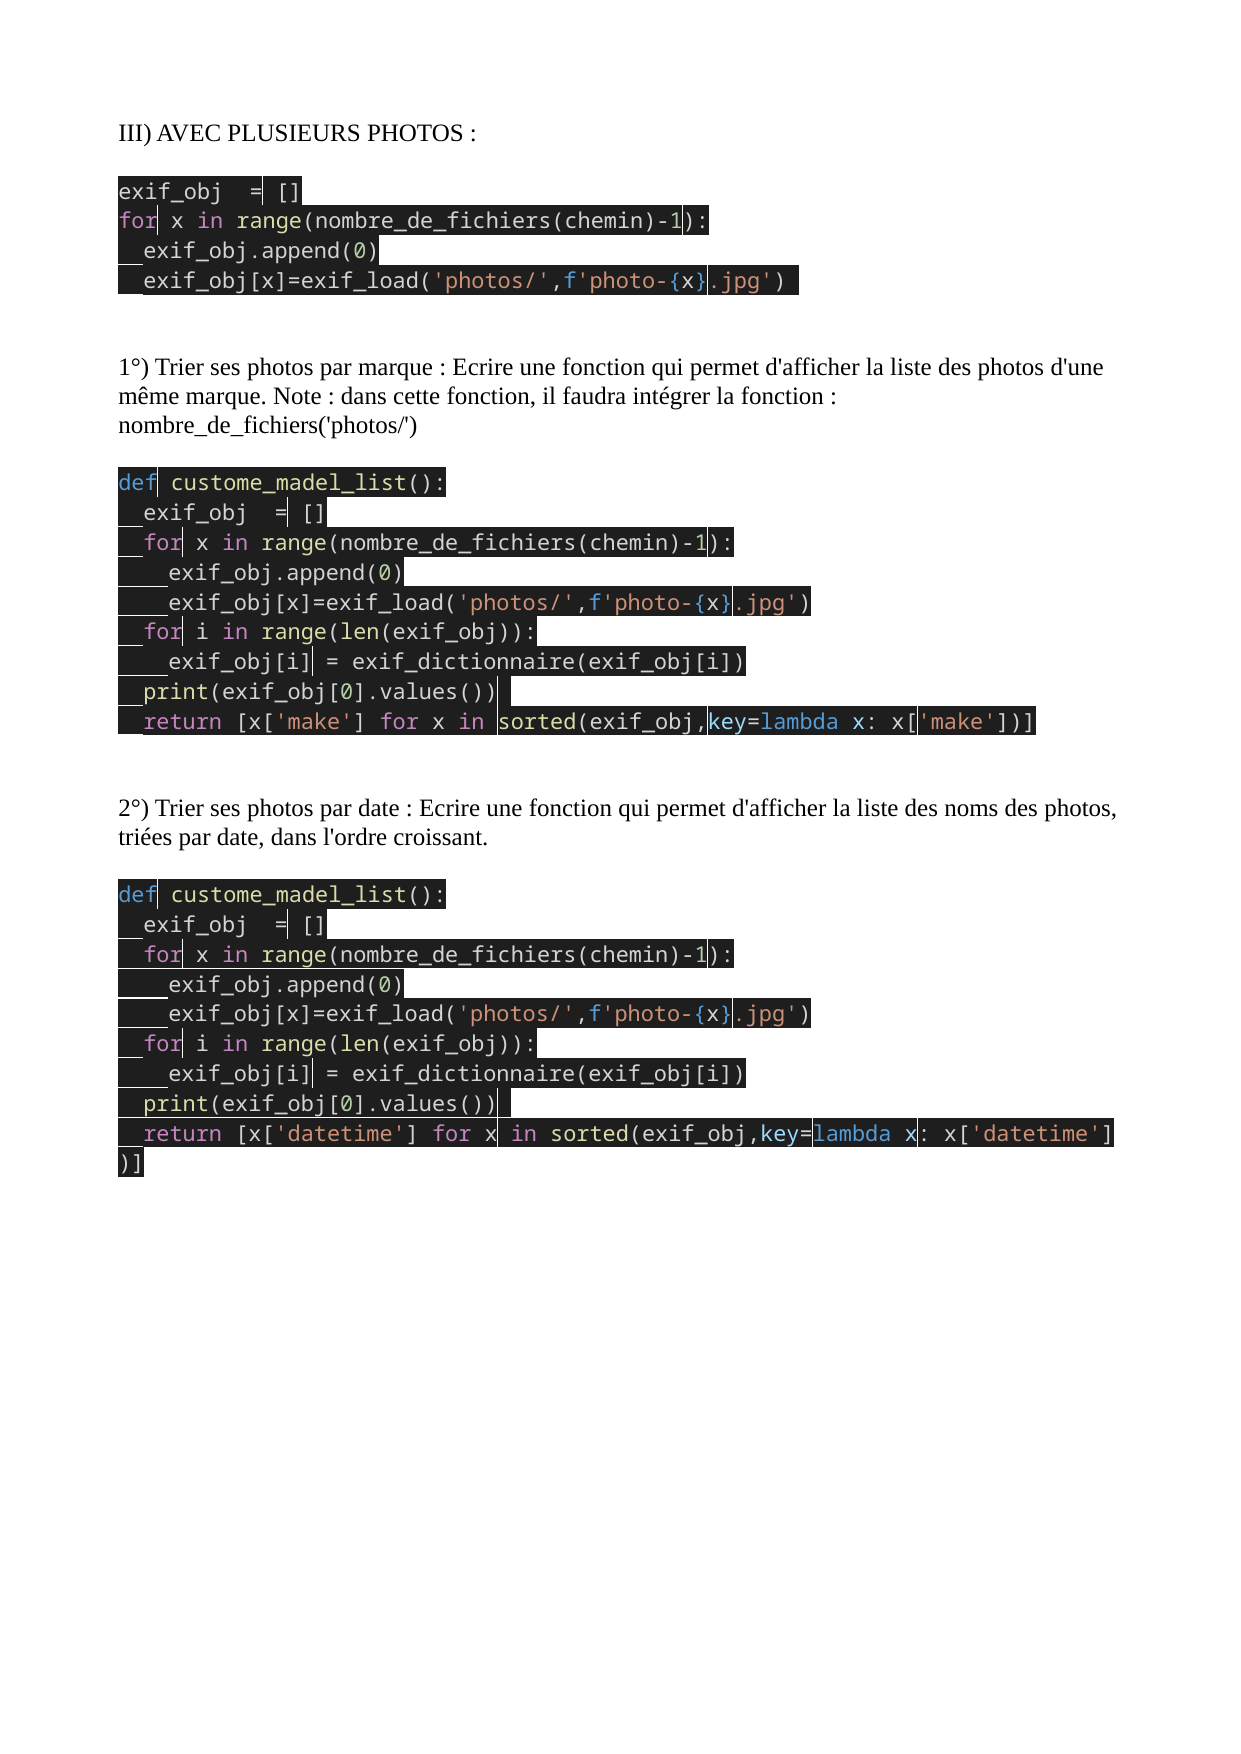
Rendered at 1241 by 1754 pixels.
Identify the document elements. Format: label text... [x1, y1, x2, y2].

text exif_obj = [] [118, 497, 1122, 527]
text def custome_madel_list(): [118, 879, 1122, 909]
text print(exif_obj[0].values()) [118, 676, 1122, 706]
text for i in range(len(exif_obj)): [118, 1028, 1122, 1058]
text III) AVEC PLUSIEURS PHOTOS : [118, 118, 1122, 147]
text def custome_madel_list(): [118, 467, 1122, 497]
text print(exif_obj[0].values()) [118, 1088, 1122, 1117]
text for x in range(nombre_de_fichiers(chemin)-1): [118, 939, 1122, 968]
text return [x['datetime'] for x in sorted(exif_obj,key=lambda x: x['datetime'])] [118, 1117, 1122, 1177]
text exif_obj.append(0) [118, 557, 1122, 586]
text for x in range(nombre_de_fichiers(chemin)-1): [118, 527, 1122, 557]
text exif_obj[x]=exif_load('photos/',f'photo-{x}.jpg') [118, 586, 1122, 616]
text exif_obj = [] [118, 176, 1122, 205]
text exif_obj[x]=exif_load('photos/',f'photo-{x}.jpg') [118, 998, 1122, 1028]
text return [x['make'] for x in sorted(exif_obj,key=lambda x: x['make'])] [118, 706, 1122, 735]
text for x in range(nombre_de_fichiers(chemin)-1): [118, 205, 1122, 235]
text exif_obj.append(0) [118, 968, 1122, 998]
text for i in range(len(exif_obj)): [118, 616, 1122, 646]
text exif_obj[i] = exif_dictionnaire(exif_obj[i]) [118, 646, 1122, 676]
text exif_obj.append(0) [118, 235, 1122, 265]
text exif_obj = [] [118, 909, 1122, 939]
text 2°) Trier ses photos par date : Ecrire une fonction qui permet d'afficher la liste des noms des photos, triées par date, dans l'ordre croissant. [118, 793, 1122, 850]
text exif_obj[x]=exif_load('photos/',f'photo-{x}.jpg') [118, 265, 1122, 295]
text 1°) Trier ses photos par marque : Ecrire une fonction qui permet d'afficher la liste des photos d'une même marque. Note : dans cette fonction, il faudra intégrer la fonction : nombre_de_fichiers('photos/') [118, 352, 1122, 438]
text exif_obj[i] = exif_dictionnaire(exif_obj[i]) [118, 1058, 1122, 1088]
